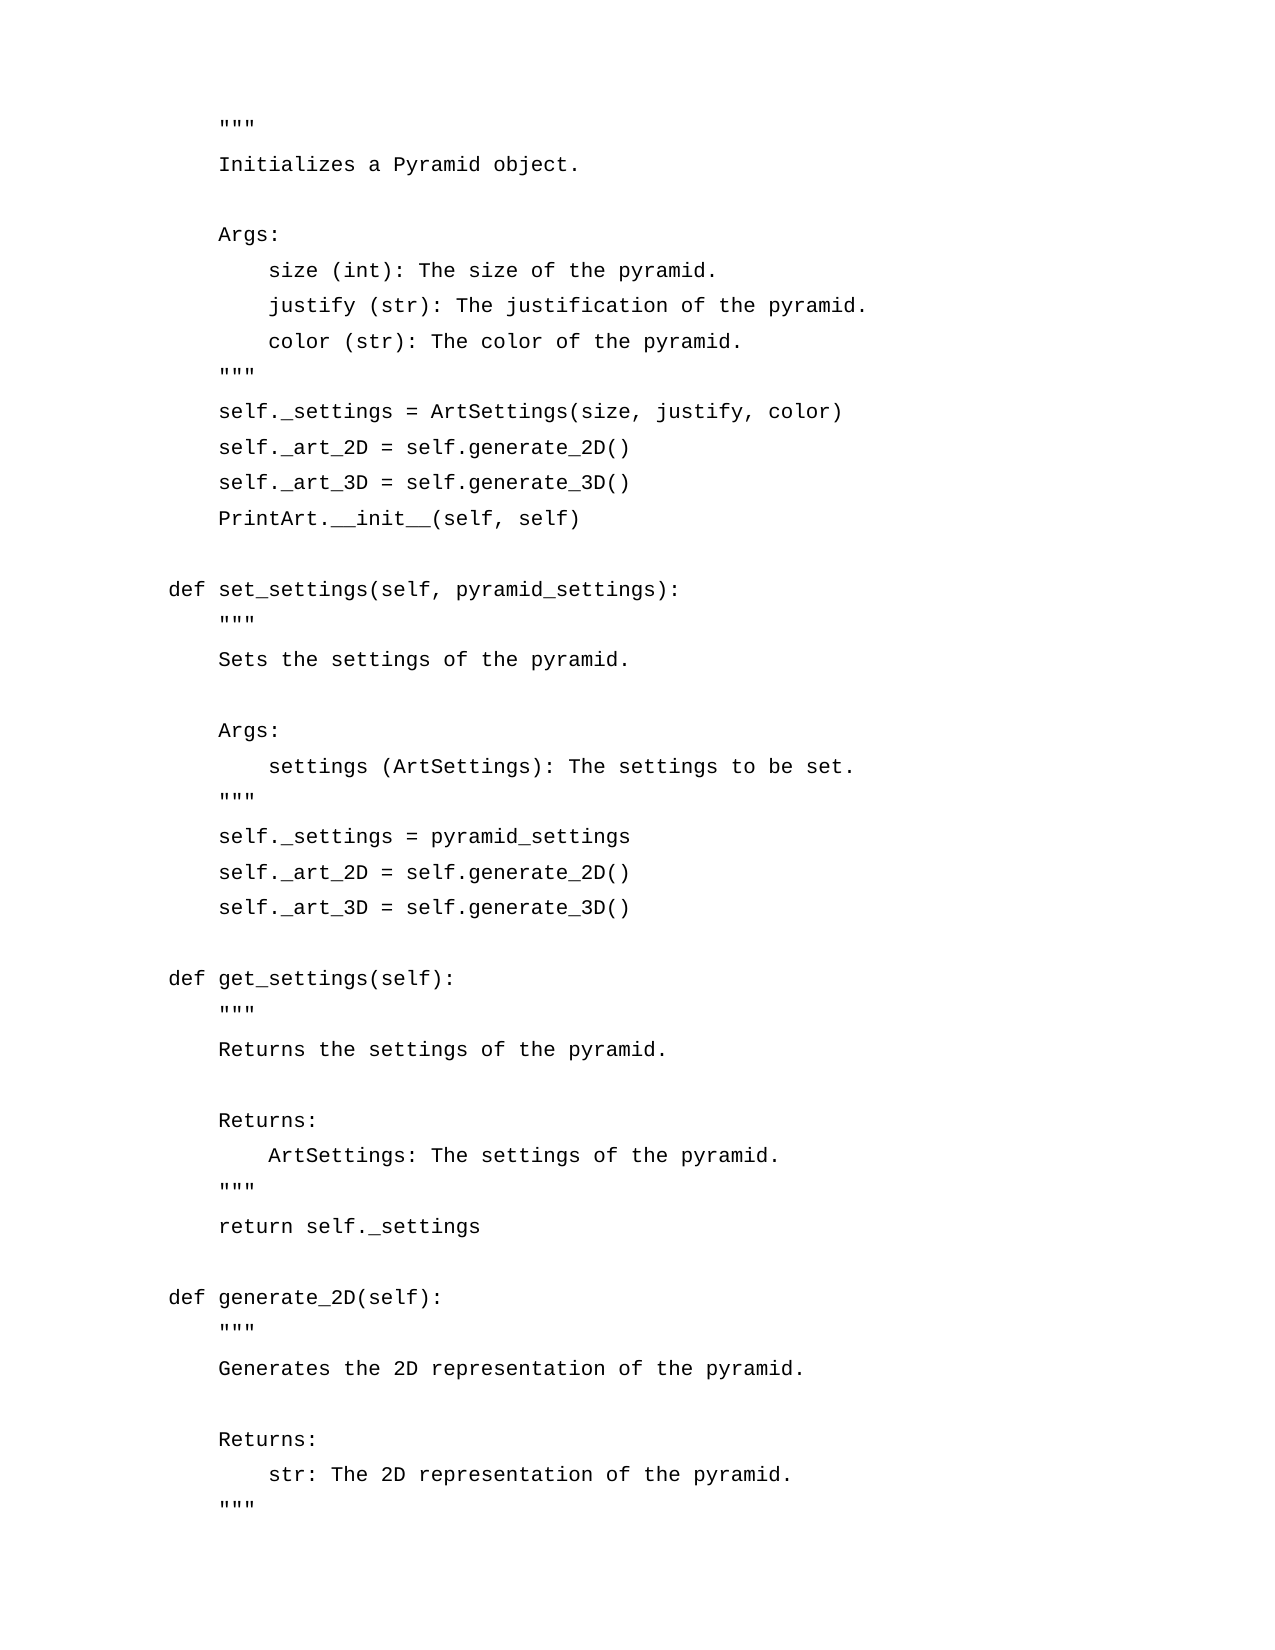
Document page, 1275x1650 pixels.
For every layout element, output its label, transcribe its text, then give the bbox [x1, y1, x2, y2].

text self._art_3D = self.generate_3D() [118, 472, 1157, 496]
text size (int): The size of the pyramid. [118, 260, 1157, 283]
text self._settings = ArtSettings(size, justify, color) [118, 401, 1157, 425]
text """ [118, 1181, 1157, 1204]
text return self._settings [118, 1216, 1157, 1240]
text """ [118, 366, 1157, 390]
text """ [118, 1322, 1157, 1346]
text Args: [118, 224, 1157, 248]
text Generates the 2D representation of the pyramid. [118, 1358, 1157, 1381]
text """ [118, 118, 1157, 142]
text Sets the settings of the pyramid. [118, 649, 1157, 673]
text def generate_2D(self): [118, 1287, 1157, 1311]
text """ [118, 614, 1157, 638]
text settings (ArtSettings): The settings to be set. [118, 756, 1157, 779]
text Returns: [118, 1110, 1157, 1133]
text """ [118, 1003, 1157, 1027]
text justify (str): The justification of the pyramid. [118, 295, 1157, 319]
text PrintArt.__init__(self, self) [118, 508, 1157, 531]
text Returns the settings of the pyramid. [118, 1039, 1157, 1063]
text Args: [118, 720, 1157, 744]
text """ [118, 791, 1157, 815]
text def set_settings(self, pyramid_settings): [118, 578, 1157, 602]
text self._art_2D = self.generate_2D() [118, 437, 1157, 461]
text self._art_3D = self.generate_3D() [118, 897, 1157, 921]
text ArtSettings: The settings of the pyramid. [118, 1145, 1157, 1169]
text color (str): The color of the pyramid. [118, 331, 1157, 354]
text self._settings = pyramid_settings [118, 826, 1157, 850]
text self._art_2D = self.generate_2D() [118, 862, 1157, 886]
text def get_settings(self): [118, 968, 1157, 992]
text Initializes a Pyramid object. [118, 153, 1157, 177]
text str: The 2D representation of the pyramid. [118, 1464, 1157, 1488]
text Returns: [118, 1428, 1157, 1452]
text """ [118, 1499, 1157, 1523]
